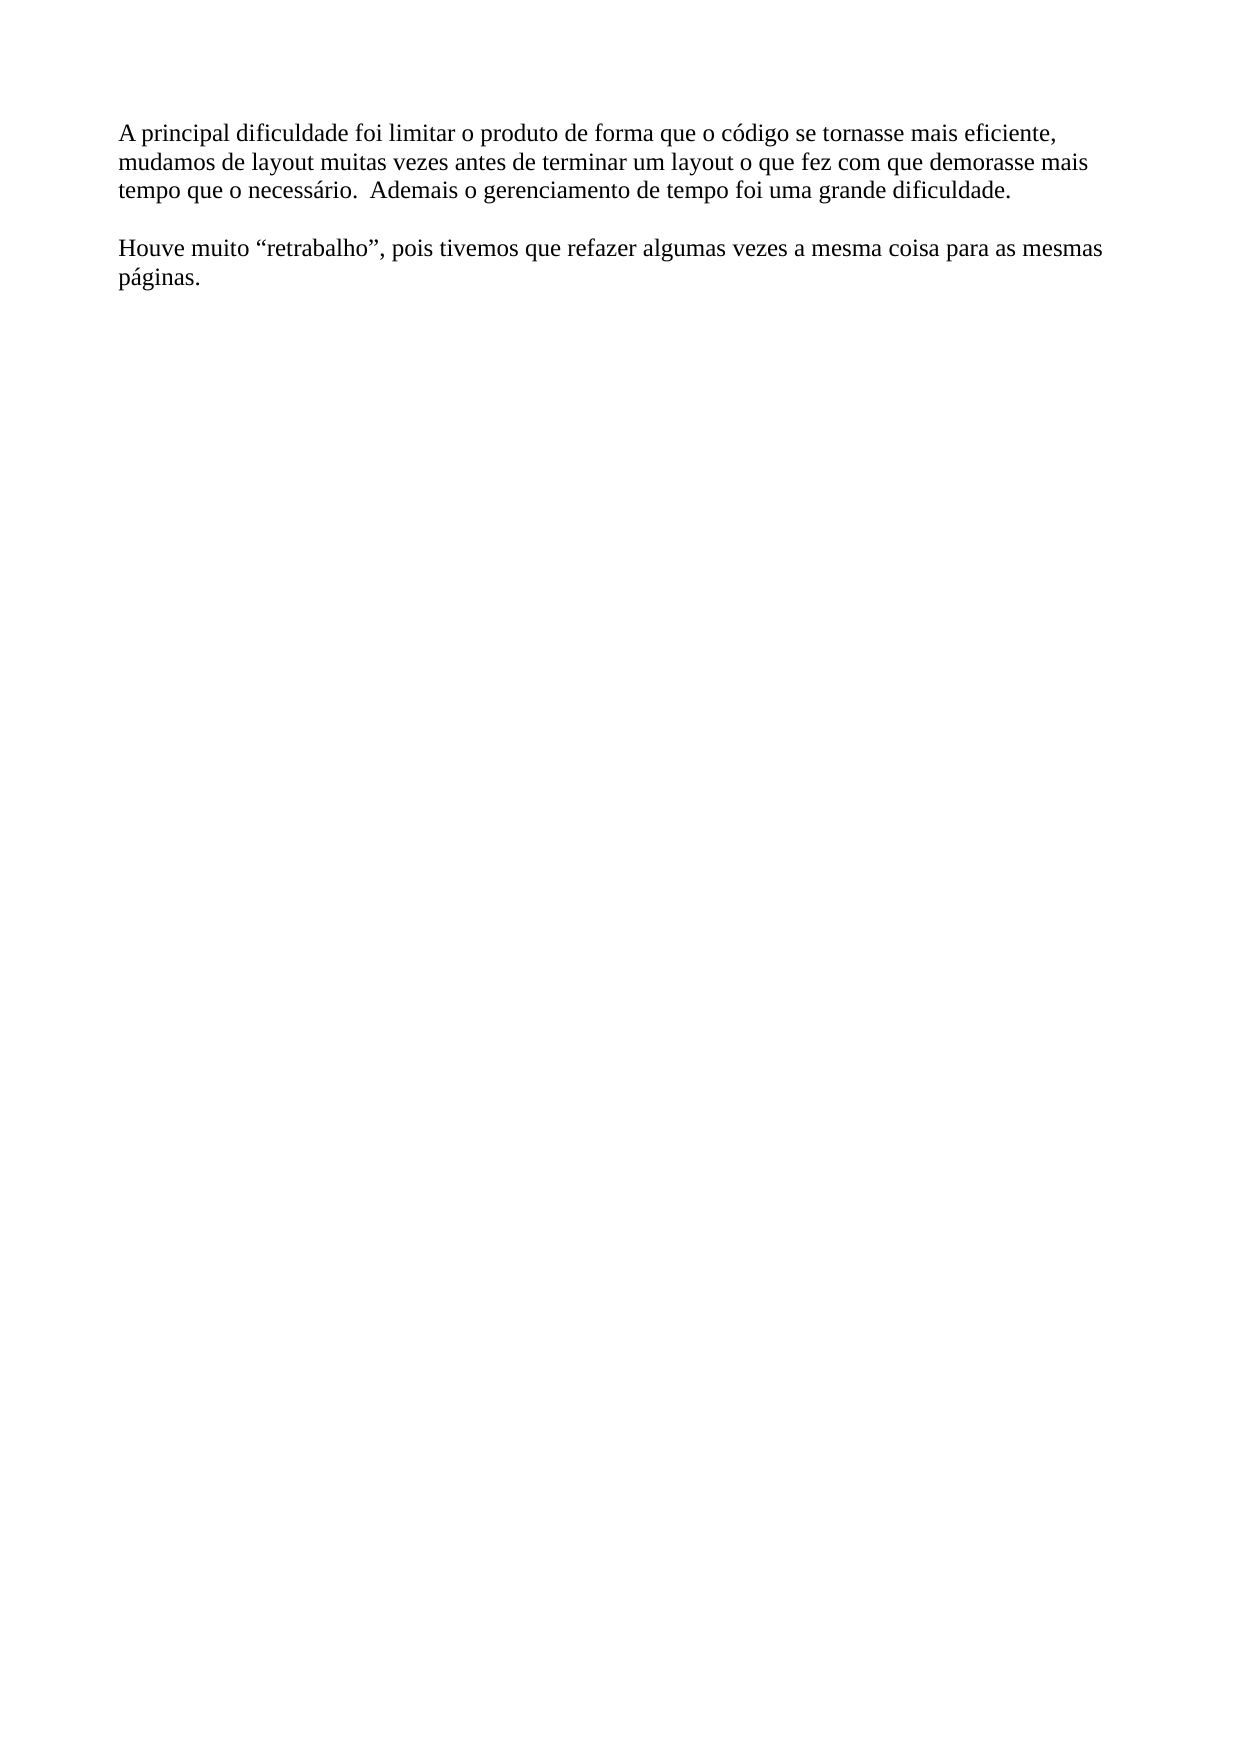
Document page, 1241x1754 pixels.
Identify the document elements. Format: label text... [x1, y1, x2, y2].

text A principal dificuldade foi limitar o produto de forma que o código se tornasse mais eficiente, mudamos de layout muitas vezes antes de terminar um layout o que fez com que demorasse mais tempo que o necessário. Ademais o gerenciamento de tempo foi uma grande dificuldade. [118, 118, 1122, 204]
text Houve muito “retrabalho”, pois tivemos que refazer algumas vezes a mesma coisa para as mesmas páginas. [118, 233, 1122, 291]
